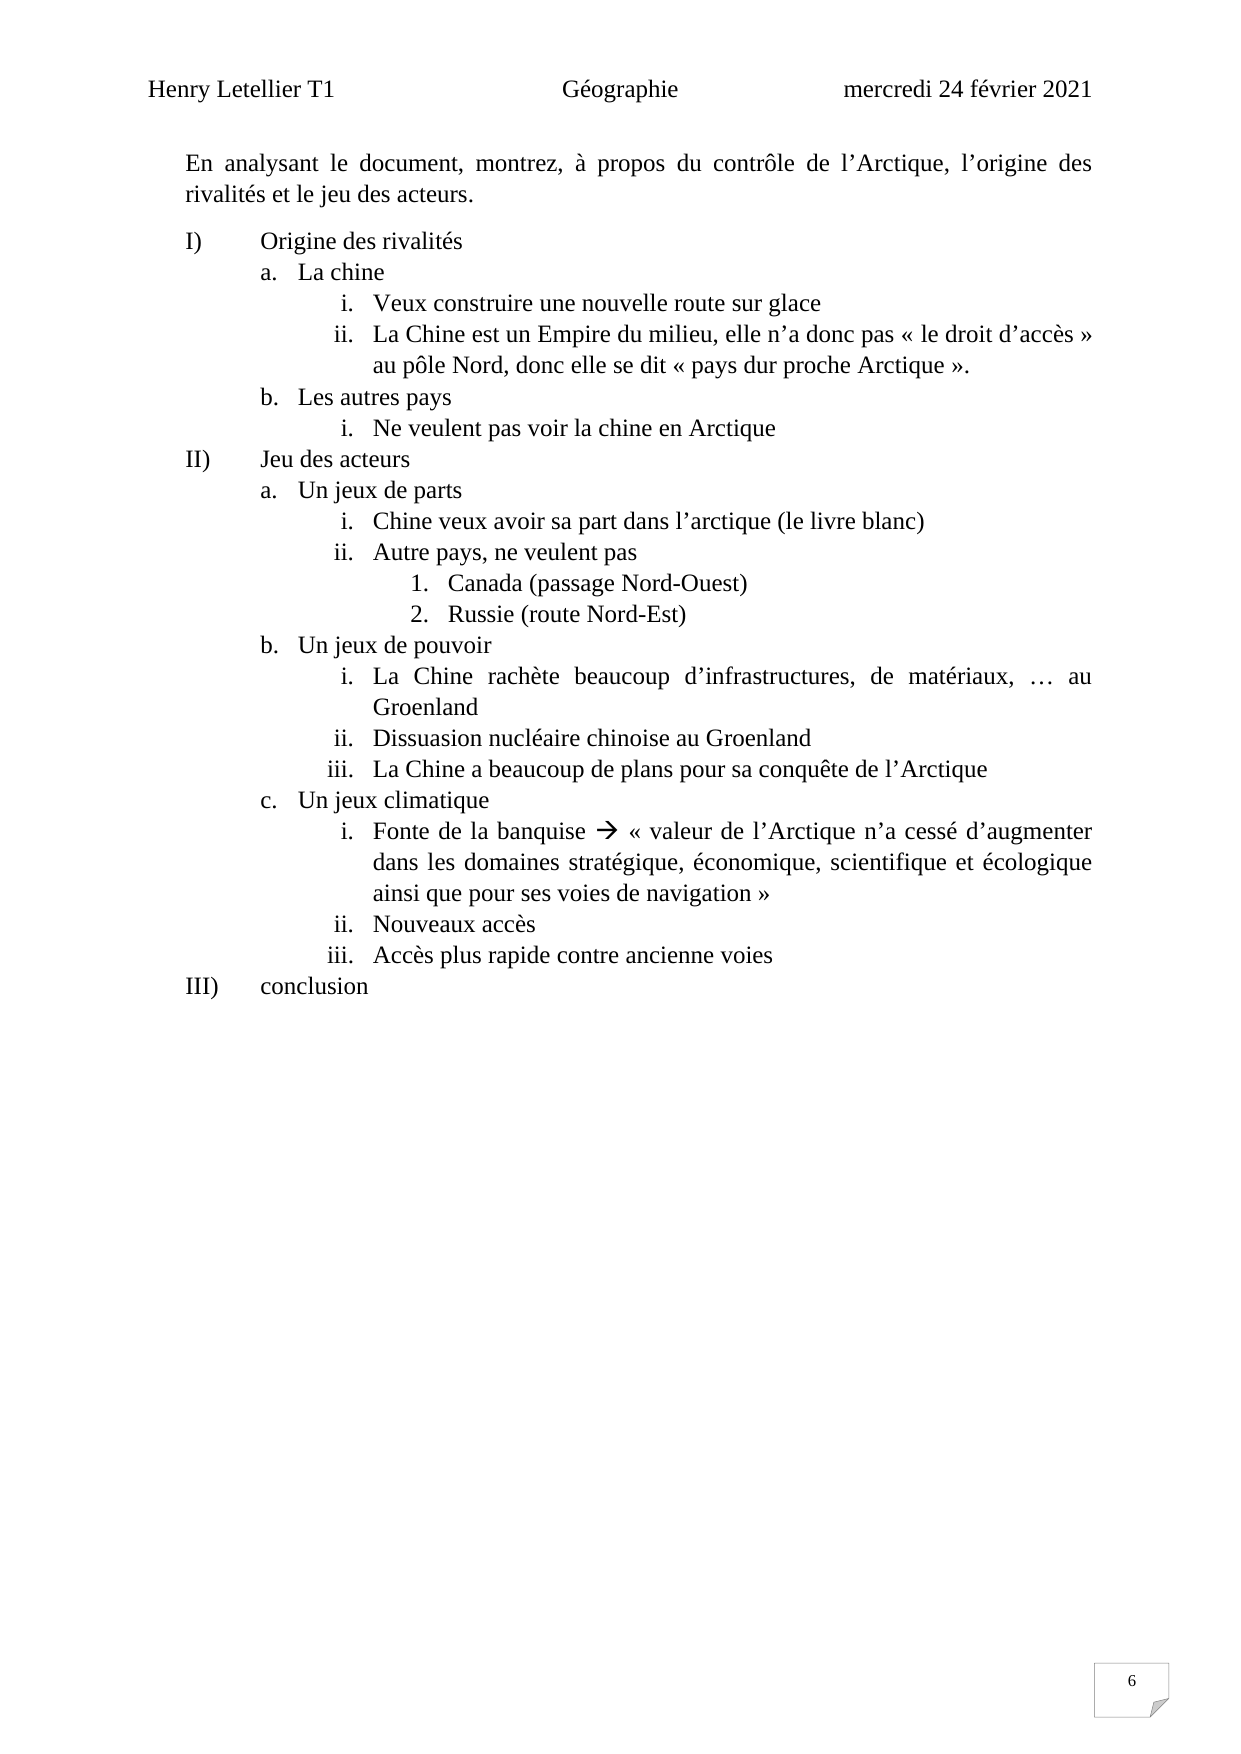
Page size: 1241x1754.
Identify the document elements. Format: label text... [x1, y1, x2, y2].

list Origine des rivalités [185, 226, 1093, 255]
list Chine veux avoir sa part dans l’arctique (le livre blanc) [354, 506, 1093, 534]
list Nouveaux accès [354, 909, 1093, 938]
list La Chine rachète beaucoup d’infrastructures, de matériaux, … au Groenland [354, 661, 1093, 721]
list La chine [260, 257, 1093, 286]
list Canada (passage Nord-Ouest) [410, 568, 1093, 597]
list Un jeux de parts [260, 475, 1093, 503]
list Accès plus rapide contre ancienne voies [354, 940, 1093, 969]
list Fonte de la banquise  « valeur de l’Arctique n’a cessé d’augmenter dans les domaines stratégique, économique, scientifique et écologique ainsi que pour ses voies de navigation » [354, 816, 1093, 907]
list La Chine a beaucoup de plans pour sa conquête de l’Arctique [354, 754, 1093, 783]
list Russie (route Nord-Est) [410, 599, 1093, 628]
text En analysant le document, montrez, à propos du contrôle de l’Arctique, l’origine des rivalités et le jeu des acteurs. [185, 148, 1093, 207]
list Jeu des acteurs [185, 444, 1093, 472]
list Ne veulent pas voir la chine en Arctique [354, 413, 1093, 441]
list Autre pays, ne veulent pas [354, 537, 1093, 566]
list Les autres pays [260, 382, 1093, 410]
list Veux construire une nouvelle route sur glace [354, 288, 1093, 317]
list Un jeux climatique [260, 785, 1093, 814]
list conclusion [185, 971, 1093, 1000]
list La Chine est un Empire du milieu, elle n’a donc pas « le droit d’accès » au pôle Nord, donc elle se dit « pays dur proche Arctique ». [354, 319, 1093, 379]
list Un jeux de pouvoir [260, 630, 1093, 659]
list Dissuasion nucléaire chinoise au Groenland [354, 723, 1093, 752]
